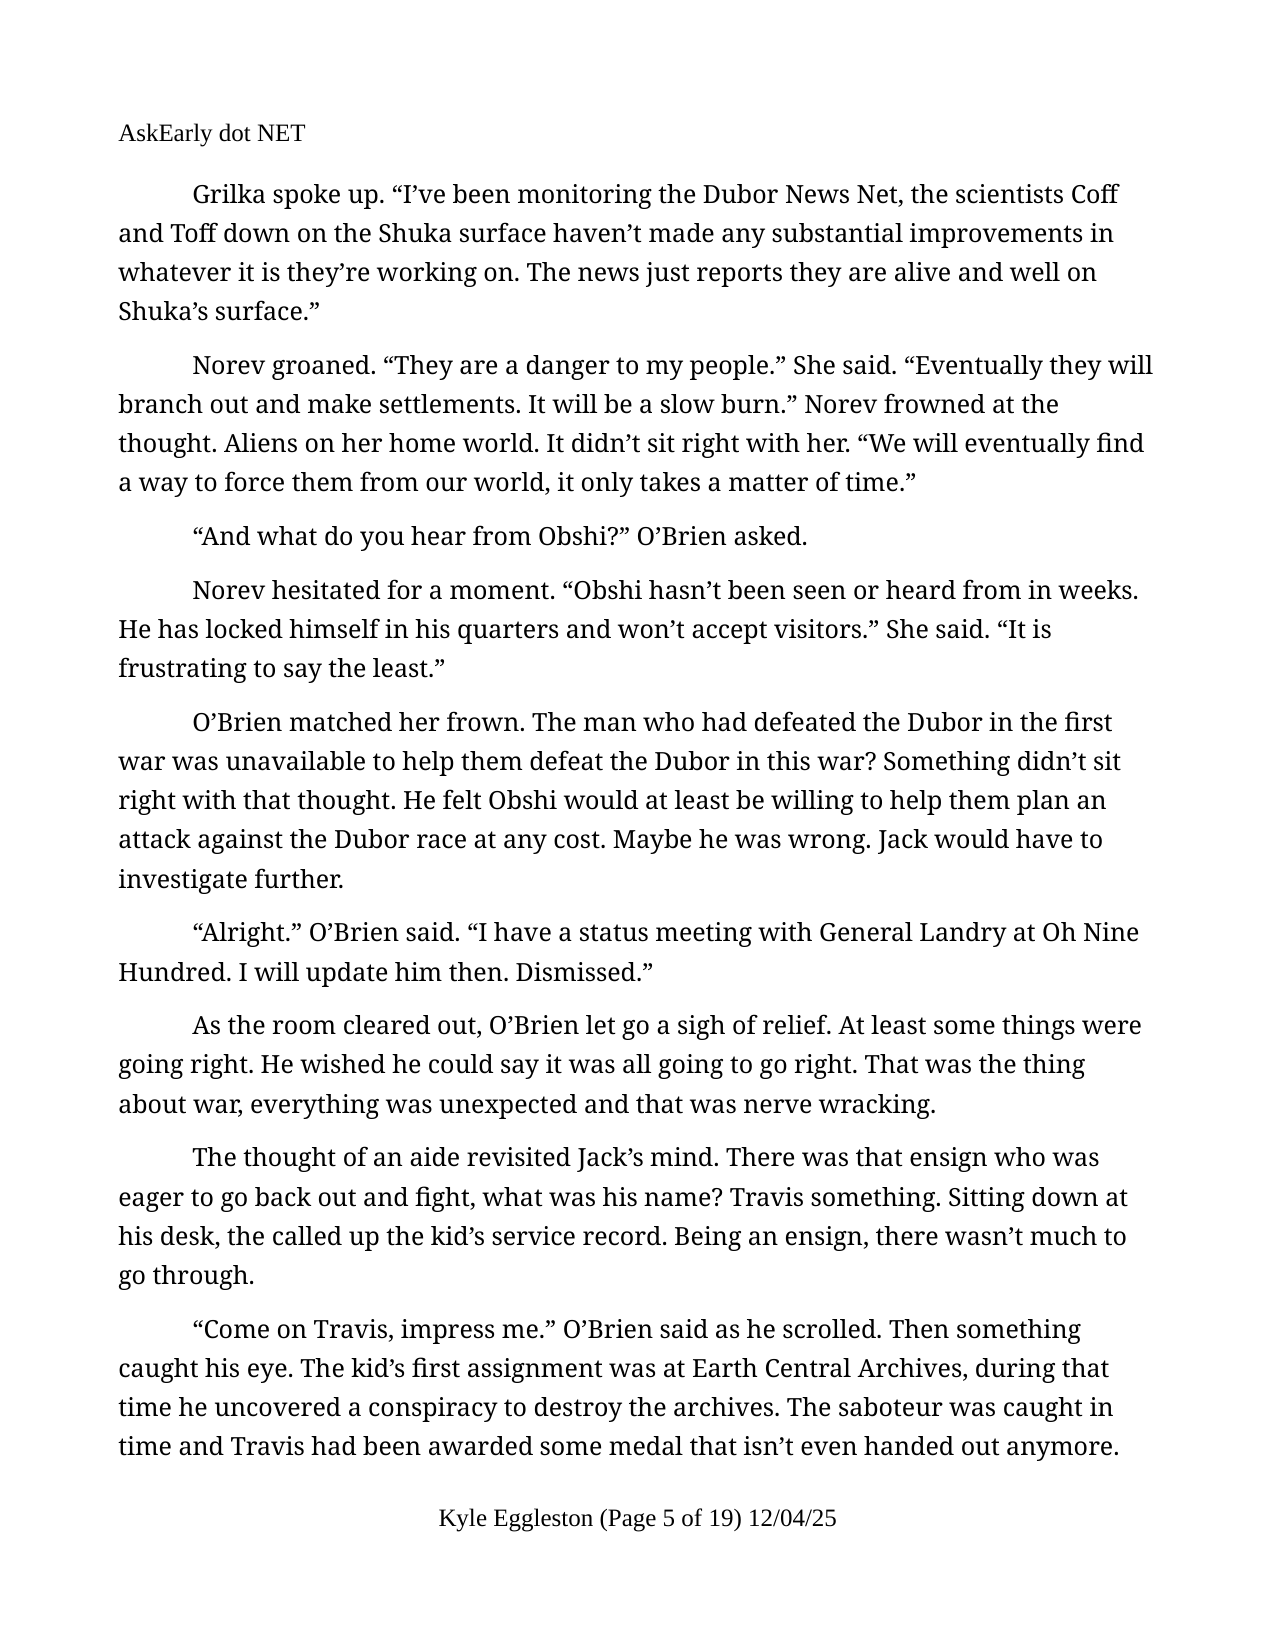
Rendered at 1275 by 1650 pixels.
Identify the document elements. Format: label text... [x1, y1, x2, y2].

text “Alright.” O’Brien said. “I have a status meeting with General Landry at Oh Nine Hundred. I will update him then. Dismissed.” [118, 915, 1157, 988]
text As the room cleared out, O’Brien let go a sigh of relief. At least some things were going right. He wished he could say it was all going to go right. That was the thing about war, everything was unexpected and that was nerve wracking. [118, 1008, 1157, 1120]
text “And what do you hear from Obshi?” O’Brien asked. [118, 519, 1157, 553]
text “Come on Travis, impress me.” O’Brien said as he scrolled. Then something caught his eye. The kid’s first assignment was at Earth Central Archives, during that time he uncovered a conspiracy to destroy the archives. The saboteur was caught in time and Travis had been awarded some medal that isn’t even handed out anymore. [118, 1311, 1157, 1463]
text The thought of an aide revisited Jack’s mind. There was that ensign who was eager to go back out and fight, what was his name? Travis something. Sitting down at his desk, the called up the kid’s service record. Being an ensign, there wasn’t much to go through. [118, 1140, 1157, 1292]
text Norev hesitated for a moment. “Obshi hasn’t been seen or heard from in weeks. He has locked himself in his quarters and won’t accept visitors.” She said. “It is frustrating to say the least.” [118, 573, 1157, 685]
text Norev groaned. “They are a danger to my people.” She said. “Eventually they will branch out and make settlements. It will be a slow burn.” Norev frowned at the thought. Aliens on her home world. It didn’t sit right with her. “We will eventually find a way to force them from our world, it only takes a matter of time.” [118, 348, 1157, 499]
text O’Brien matched her frown. The man who had defeated the Dubor in the first war was unavailable to help them defeat the Dubor in this war? Something didn’t sit right with that thought. He felt Obshi would at least be willing to help them plan an attack against the Dubor race at any cost. Maybe he was wrong. Jack would have to investigate further. [118, 705, 1157, 895]
text Grilka spoke up. “I’ve been monitoring the Dubor News Net, the scientists Coff and Toff down on the Shuka surface haven’t made any substantial improvements in whatever it is they’re working on. The news just reports they are alive and well on Shuka’s surface.” [118, 176, 1157, 328]
